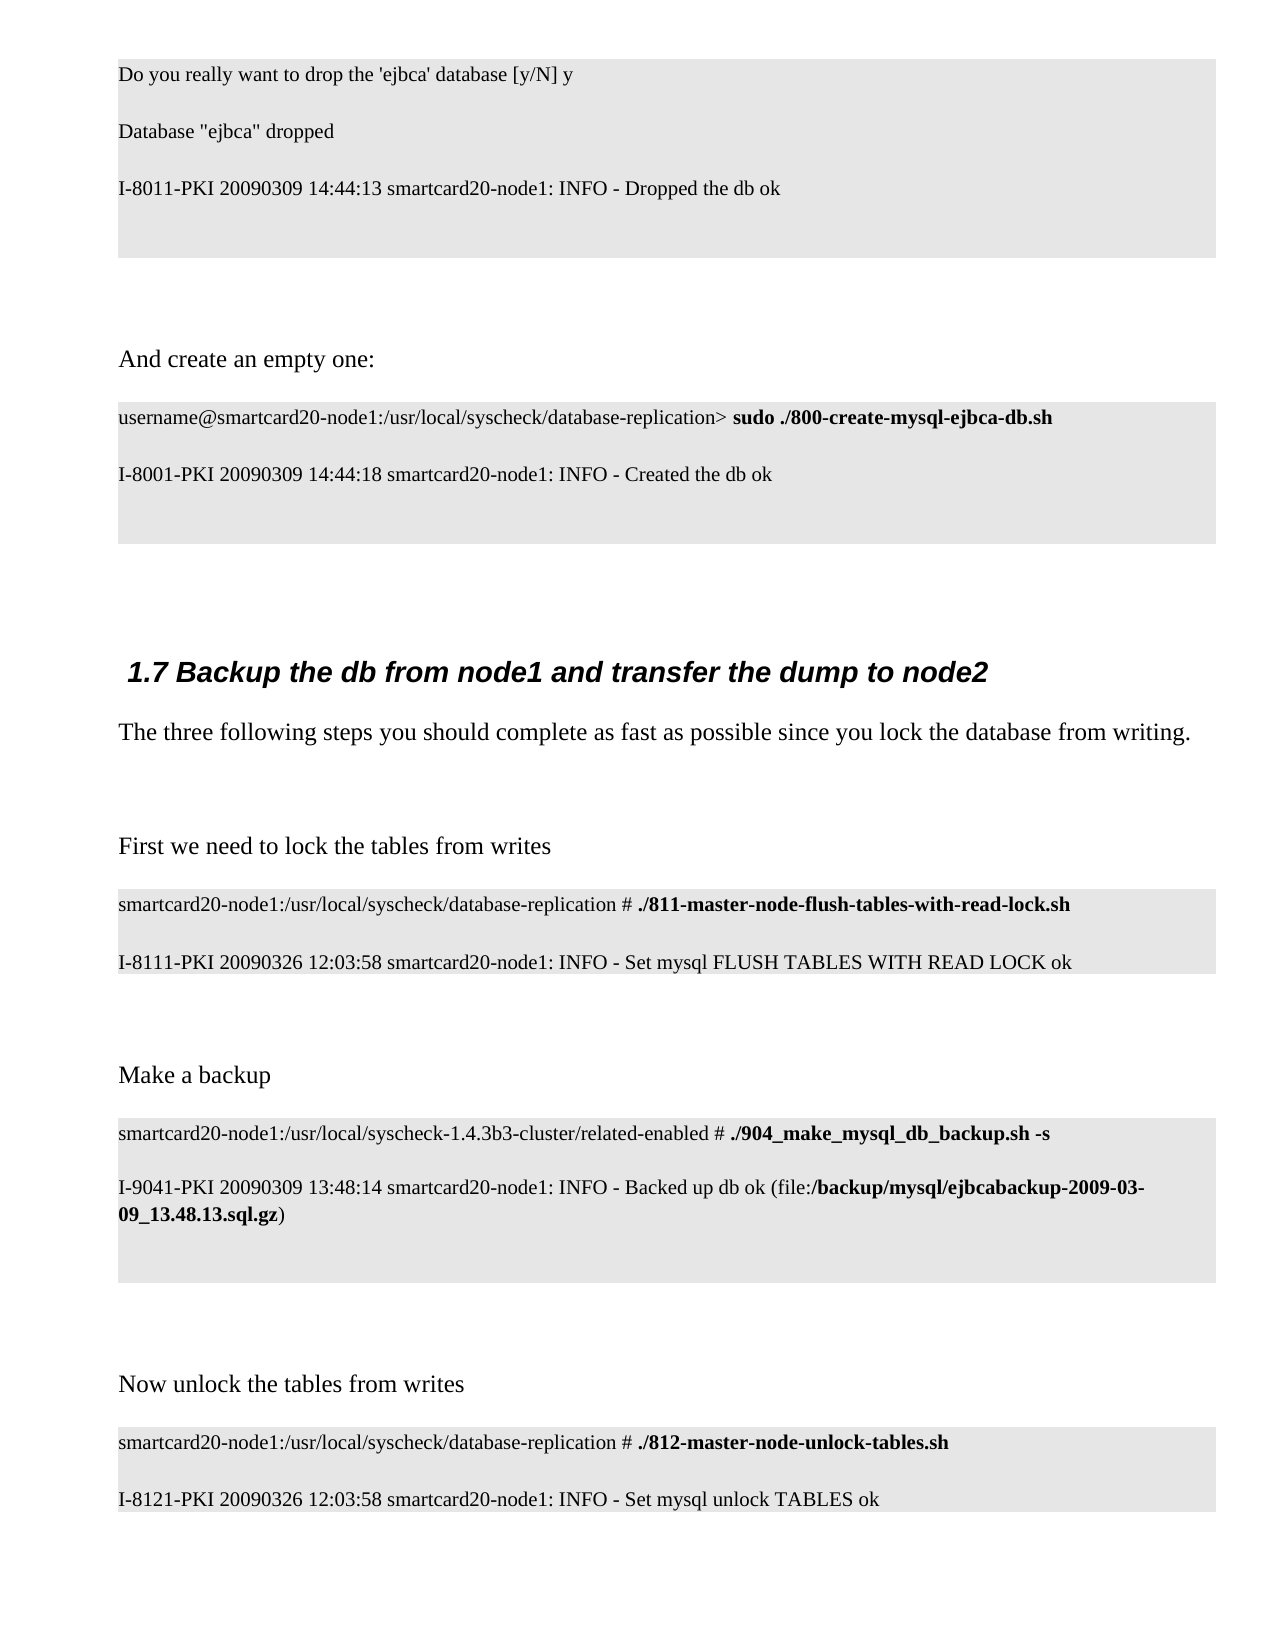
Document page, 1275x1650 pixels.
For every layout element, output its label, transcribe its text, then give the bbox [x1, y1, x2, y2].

text smartcard20-node1:/usr/local/syscheck/database-replication # ./812-master-node-unlock-tables.sh [118, 1427, 1216, 1455]
subtitle 1.7 Backup the db from node1 and transfer the dump to node2 [127, 656, 1207, 688]
text First we need to lock the tables from writes [118, 832, 1216, 860]
text I-8011-PKI 20090309 14:44:13 smartcard20-node1: INFO - Dropped the db ok [118, 173, 1216, 201]
text And create an empty one: [118, 345, 1216, 373]
text Make a backup [118, 1061, 1216, 1089]
text Now unlock the tables from writes [118, 1370, 1216, 1398]
text Do you really want to drop the 'ejbca' database [y/N] y [118, 59, 1216, 87]
text smartcard20-node1:/usr/local/syscheck/database-replication # ./811-master-node-flush-tables-with-read-lock.sh [118, 889, 1216, 917]
text I-8001-PKI 20090309 14:44:18 smartcard20-node1: INFO - Created the db ok [118, 459, 1216, 487]
text smartcard20-node1:/usr/local/syscheck-1.4.3b3-cluster/related-enabled # ./904_make_mysql_db_backup.sh -s [118, 1118, 1216, 1146]
text The three following steps you should complete as fast as possible since you lock the database from writing. [118, 718, 1216, 746]
text I-8111-PKI 20090326 12:03:58 smartcard20-node1: INFO - Set mysql FLUSH TABLES WITH READ LOCK ok [118, 947, 1216, 974]
text I-8121-PKI 20090326 12:03:58 smartcard20-node1: INFO - Set mysql unlock TABLES ok [118, 1484, 1216, 1512]
text username@smartcard20-node1:/usr/local/syscheck/database-replication> sudo ./800-create-mysql-ejbca-db.sh [118, 402, 1216, 430]
text Database "ejbca" dropped [118, 116, 1216, 144]
text I-9041-PKI 20090309 13:48:14 smartcard20-node1: INFO - Backed up db ok (file:/backup/mysql/ejbcabackup-2009-03-09_13.48.13.sql.gz) [118, 1176, 1216, 1226]
